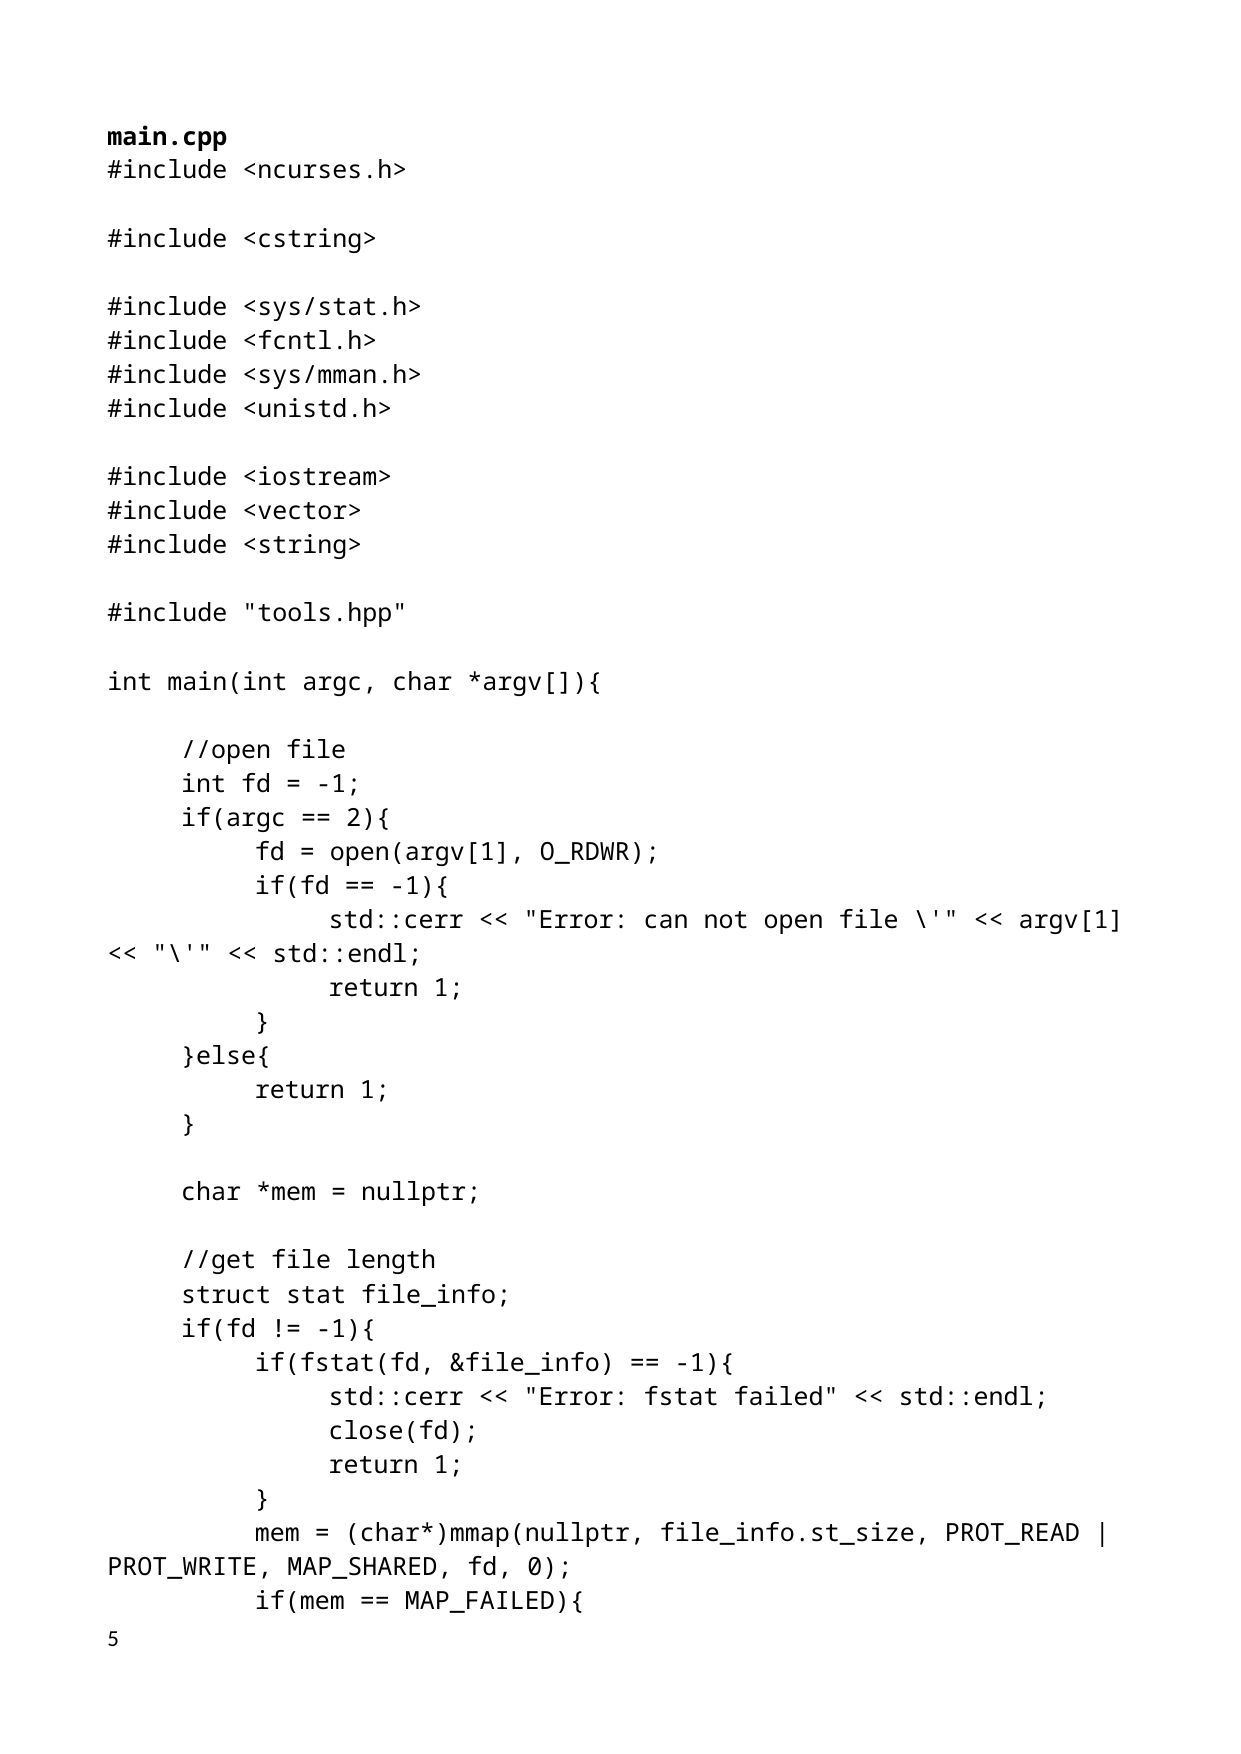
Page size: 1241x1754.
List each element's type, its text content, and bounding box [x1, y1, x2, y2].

text std::cerr << "Error: can not open file \'" << argv[1] << "\'" << std::endl; [107, 902, 1153, 970]
text #include <string> [107, 527, 1153, 561]
text }else{ [107, 1038, 1153, 1072]
text if(fd != -1){ [107, 1310, 1153, 1344]
text return 1; [107, 1447, 1153, 1481]
text main.cpp [107, 118, 1153, 152]
text close(fd); [107, 1412, 1153, 1447]
text return 1; [107, 1072, 1153, 1106]
text if(fd == -1){ [107, 867, 1153, 902]
text if(fstat(fd, &file_info) == -1){ [107, 1344, 1153, 1378]
text #include "tools.hpp" [107, 595, 1153, 629]
text #include <ncurses.h> [107, 152, 1153, 186]
text return 1; [107, 970, 1153, 1004]
text fd = open(argv[1], O_RDWR); [107, 833, 1153, 867]
text //open file [107, 731, 1153, 765]
text #include <unistd.h> [107, 391, 1153, 425]
text #include <fcntl.h> [107, 322, 1153, 357]
text struct stat file_info; [107, 1276, 1153, 1310]
text #include <sys/stat.h> [107, 288, 1153, 322]
text } [107, 1481, 1153, 1515]
text #include <cstring> [107, 220, 1153, 254]
text //get file length [107, 1242, 1153, 1276]
text char *mem = nullptr; [107, 1174, 1153, 1208]
text #include <vector> [107, 493, 1153, 527]
text std::cerr << "Error: fstat failed" << std::endl; [107, 1378, 1153, 1412]
text #include <iostream> [107, 459, 1153, 493]
text int fd = -1; [107, 765, 1153, 799]
text if(argc == 2){ [107, 799, 1153, 833]
text } [107, 1004, 1153, 1038]
text if(mem == MAP_FAILED){ [107, 1583, 1153, 1617]
text int main(int argc, char *argv[]){ [107, 663, 1153, 697]
text } [107, 1106, 1153, 1140]
text mem = (char*)mmap(nullptr, file_info.st_size, PROT_READ | PROT_WRITE, MAP_SHARED, fd, 0); [107, 1515, 1153, 1583]
text #include <sys/mman.h> [107, 357, 1153, 391]
